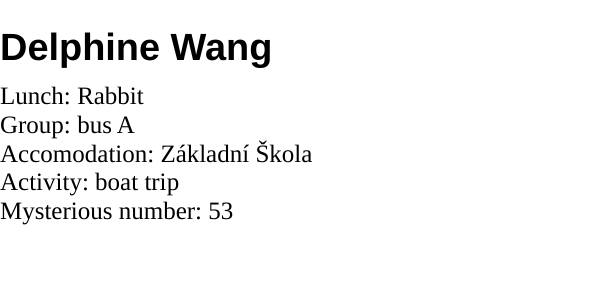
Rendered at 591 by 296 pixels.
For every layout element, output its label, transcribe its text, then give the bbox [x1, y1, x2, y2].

subtitle Delphine Wang [0, 25, 591, 69]
text Mysterious number: 53 [0, 196, 591, 225]
text Activity: boat trip [0, 167, 591, 196]
text Accomodation: Základní Škola [0, 139, 591, 167]
text Group: bus A [0, 110, 591, 139]
text Lunch: Rabbit [0, 81, 591, 110]
